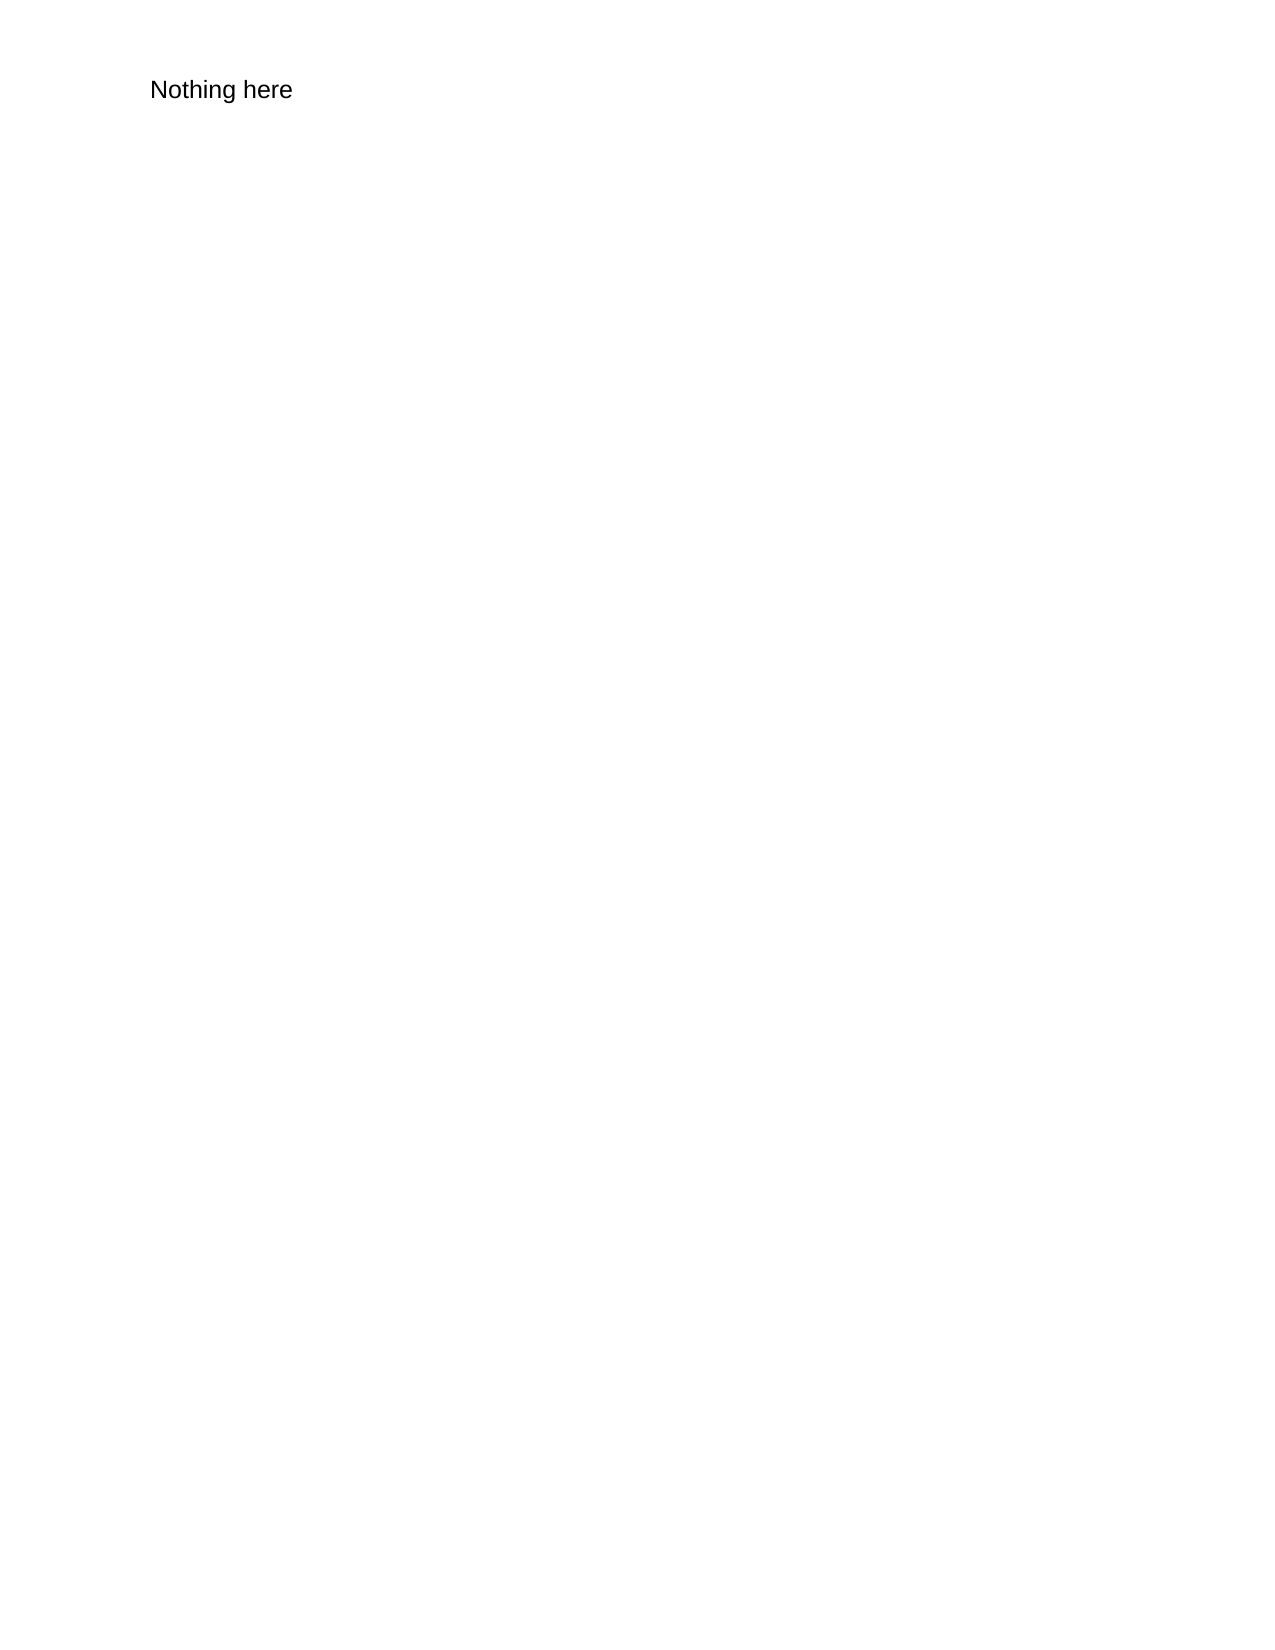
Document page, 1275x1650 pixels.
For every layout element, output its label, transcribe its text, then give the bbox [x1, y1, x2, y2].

text Nothing here [150, 75, 1125, 104]
